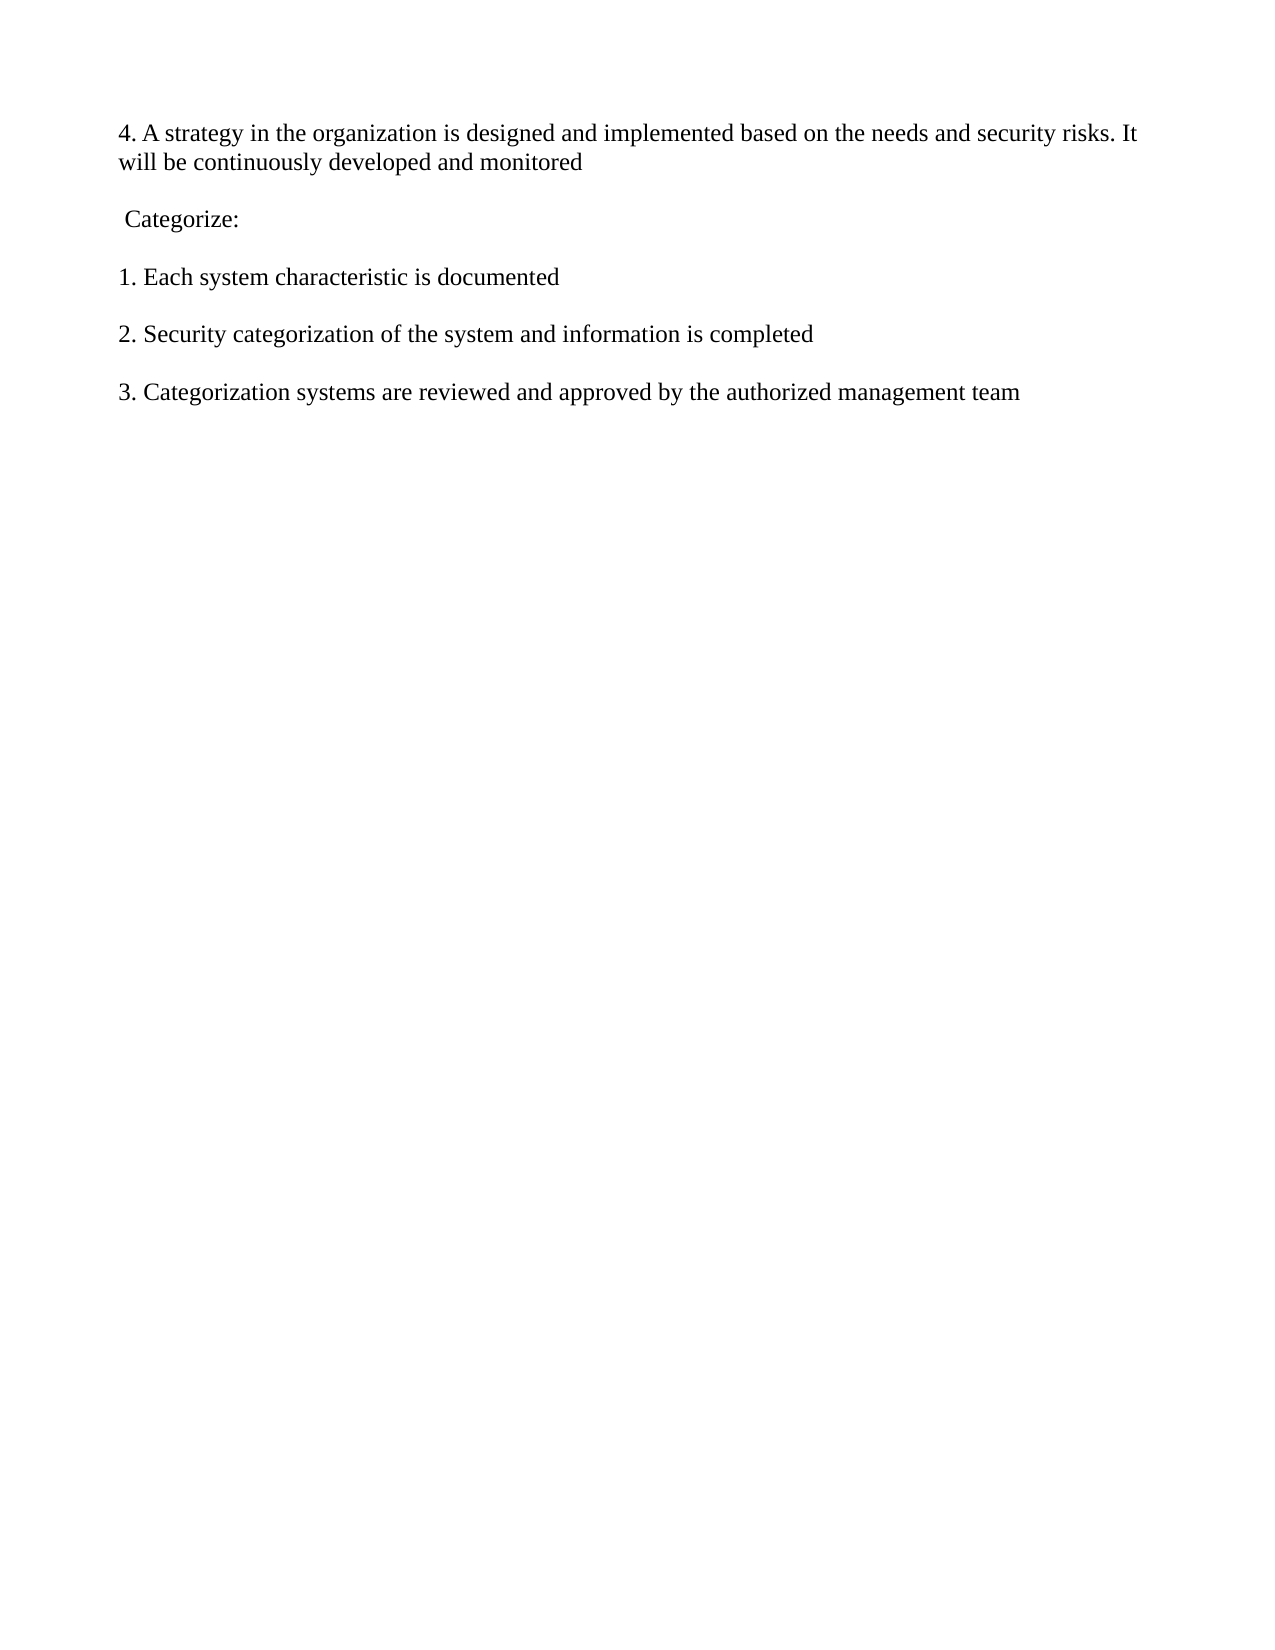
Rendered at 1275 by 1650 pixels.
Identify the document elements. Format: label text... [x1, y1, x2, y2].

text Categorize: [118, 204, 1157, 233]
text 1. Each system characteristic is documented [118, 262, 1157, 291]
text 2. Security categorization of the system and information is completed [118, 319, 1157, 348]
text 4. A strategy in the organization is designed and implemented based on the needs and security risks. It will be continuously developed and monitored [118, 118, 1157, 176]
text 3. Categorization systems are reviewed and approved by the authorized management team [118, 377, 1157, 406]
